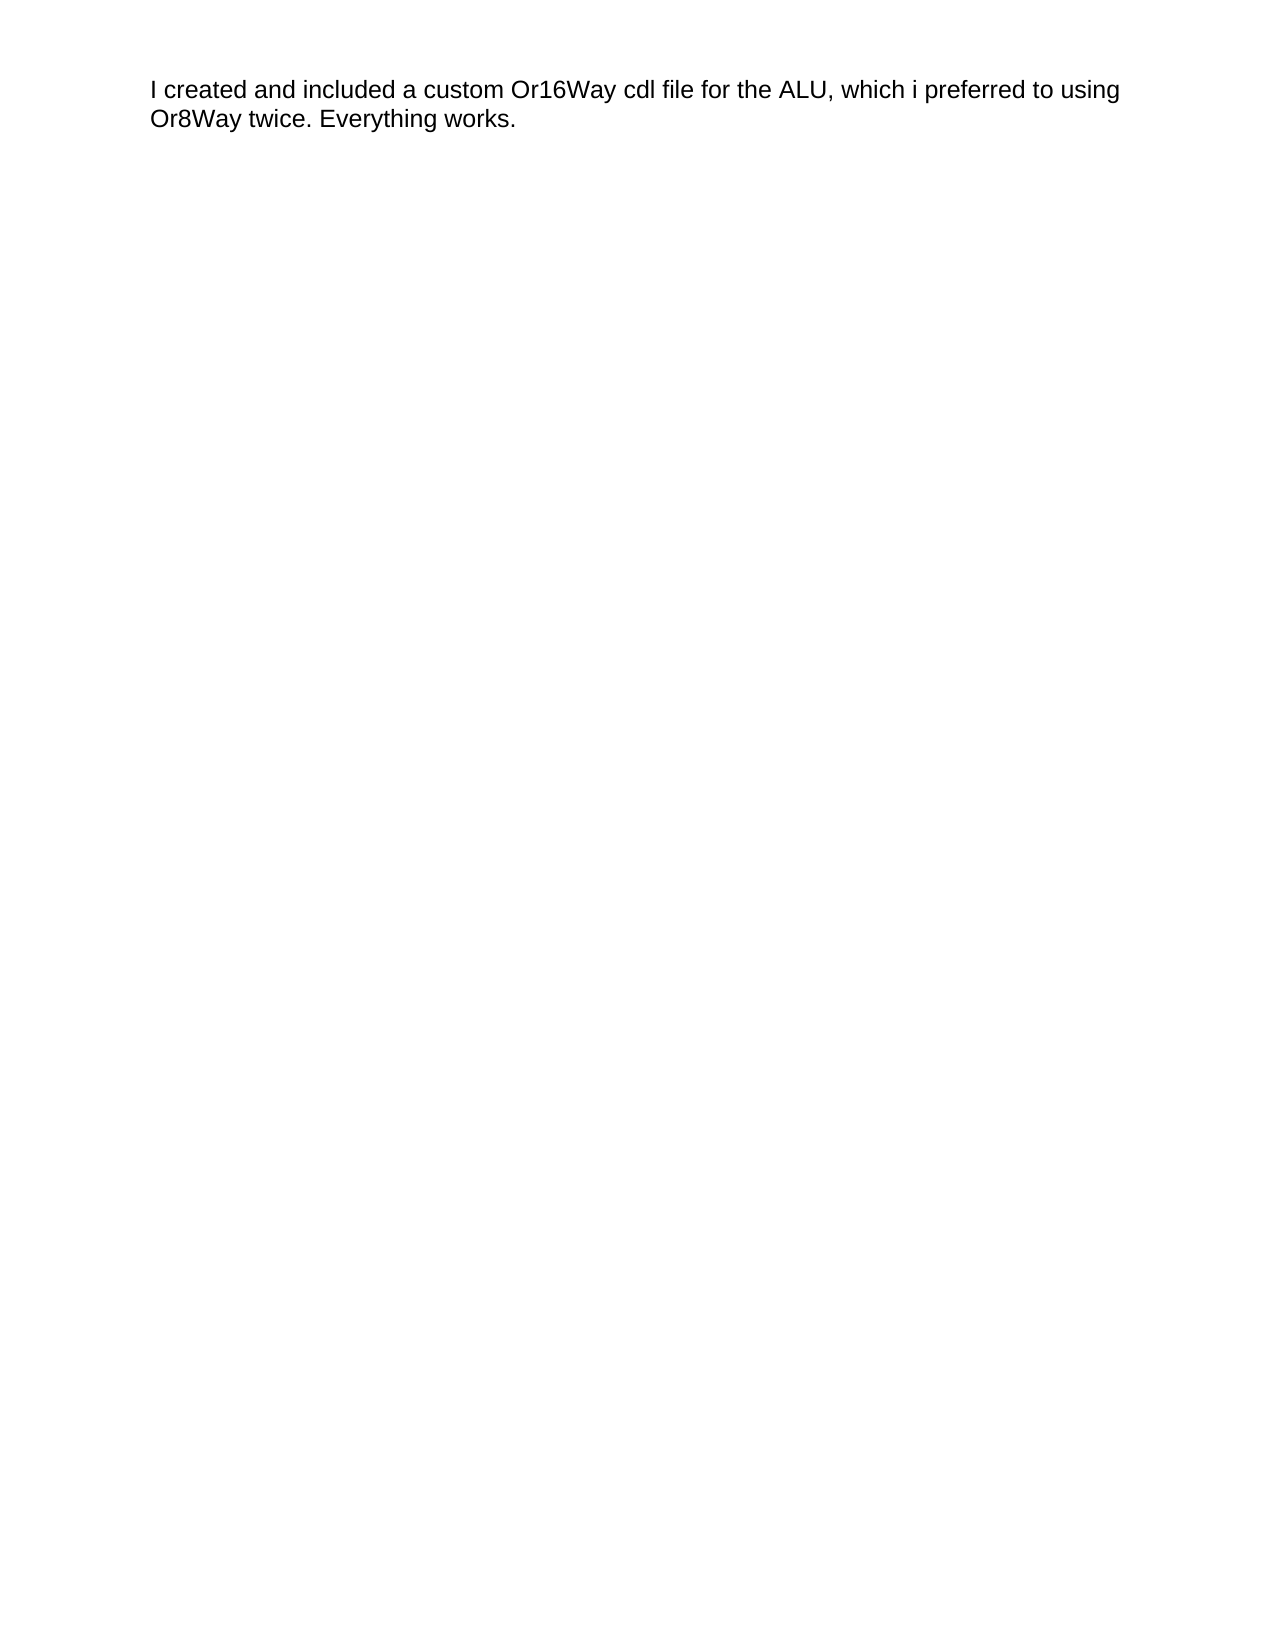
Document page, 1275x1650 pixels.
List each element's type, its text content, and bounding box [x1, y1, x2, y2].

text I created and included a custom Or16Way cdl file for the ALU, which i preferred to using Or8Way twice. Everything works. [150, 75, 1125, 132]
